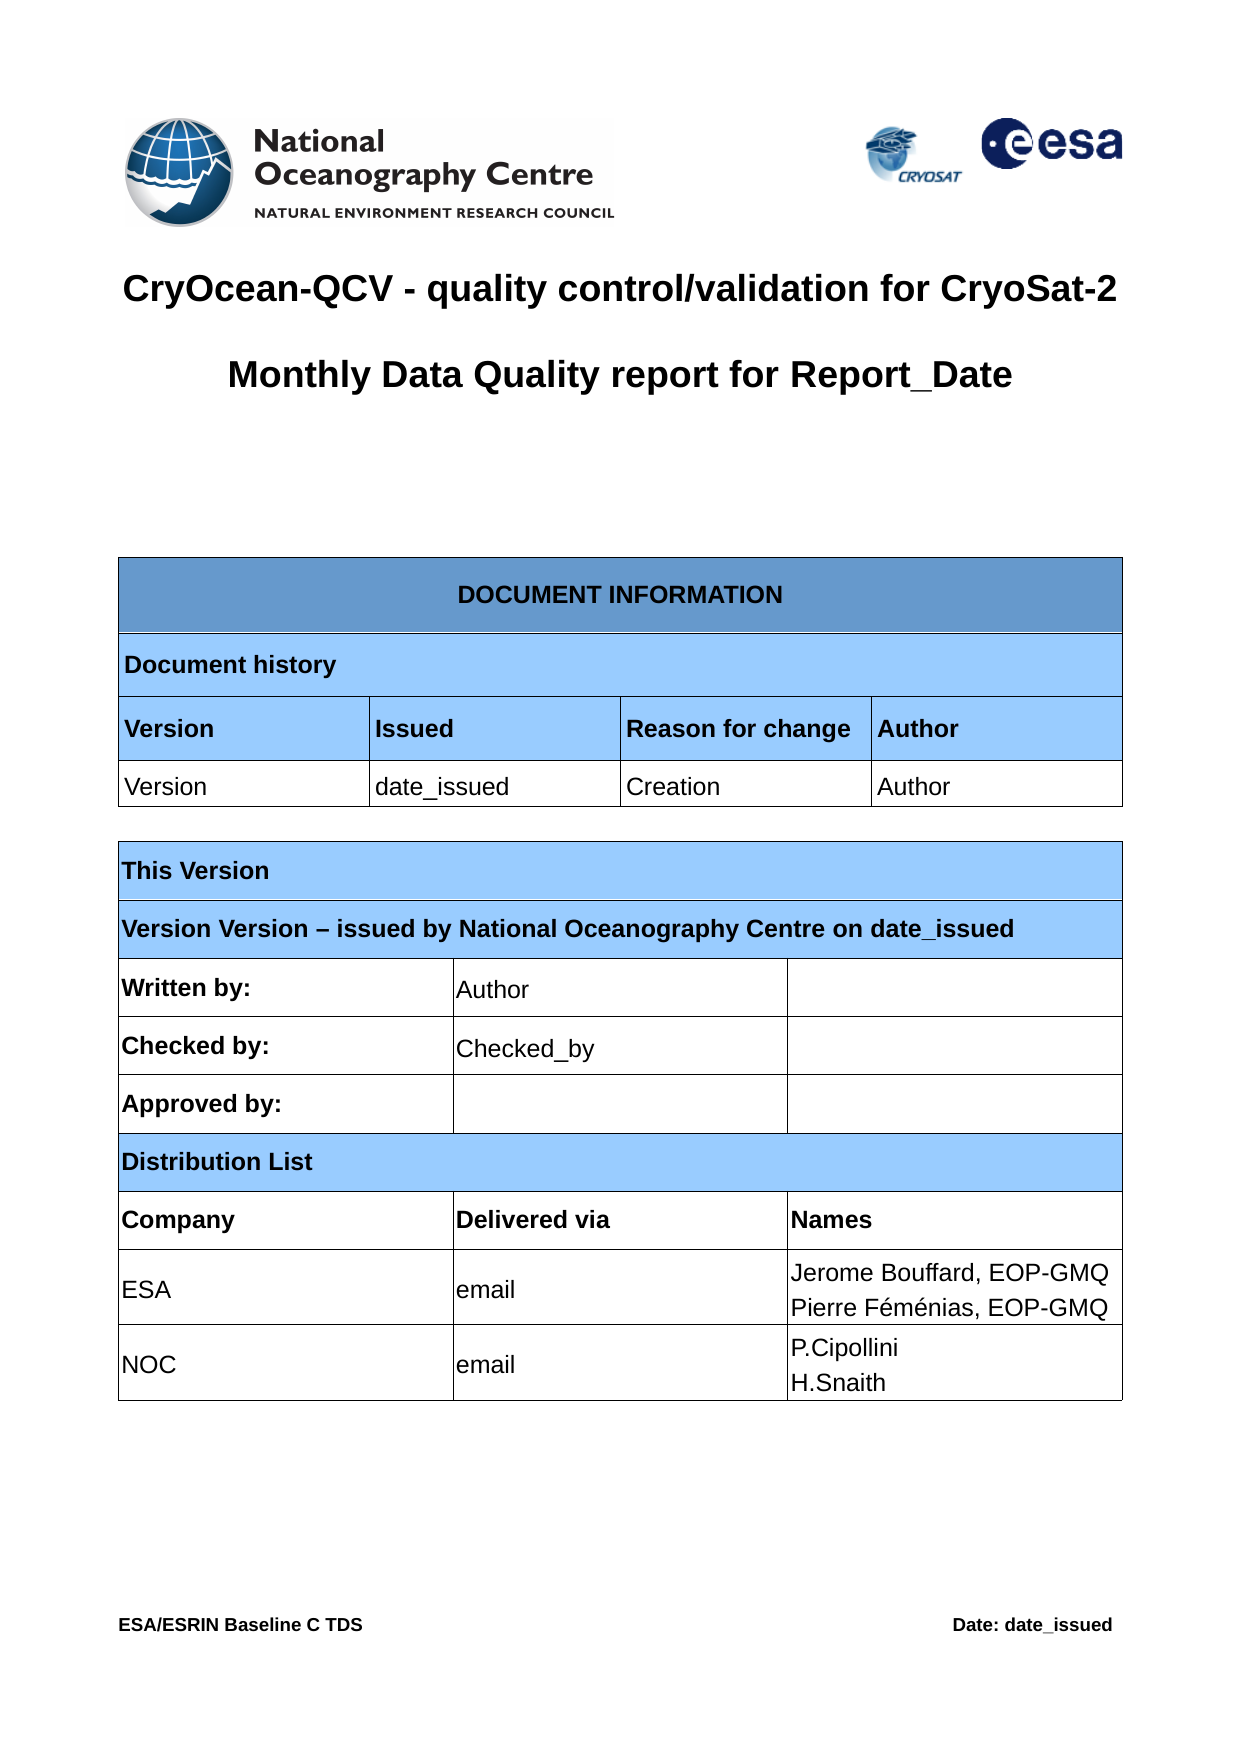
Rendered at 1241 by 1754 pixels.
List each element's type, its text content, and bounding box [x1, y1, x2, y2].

table_cell email [454, 1250, 787, 1324]
table_cell Delivered via [454, 1192, 787, 1249]
table_cell [788, 1075, 1122, 1132]
table_cell email [454, 1325, 787, 1399]
table_header DOCUMENT INFORMATION [119, 558, 1122, 632]
table_cell Version [119, 697, 369, 760]
table_header This Version [119, 842, 1122, 899]
table_cell ESA [119, 1250, 453, 1324]
table_cell Checked by: [119, 1017, 453, 1074]
picture [125, 118, 615, 227]
table_cell Version [119, 761, 369, 806]
table_cell Approved by: [119, 1075, 453, 1132]
table_cell [788, 959, 1122, 1016]
table_cell Written by: [119, 959, 453, 1016]
table_cell Distribution List [119, 1134, 1122, 1191]
title CryOcean-QCV - quality control/validation for CryoSat-2 Monthly Data Quality report for Report_Date [118, 266, 1122, 396]
table_cell Company [119, 1192, 453, 1249]
table_cell Document history [119, 634, 1122, 696]
table_cell Jerome Bouffard, EOP-GMQ Pierre Féménias, EOP-GMQ [788, 1250, 1122, 1324]
table_cell date_issued [370, 761, 620, 806]
table_cell [454, 1075, 787, 1132]
table_cell Issued [370, 697, 620, 760]
table_cell P.Cipollini H.Snaith [788, 1325, 1122, 1399]
table_cell Author [872, 697, 1122, 760]
table_cell Author [454, 959, 787, 1016]
table_cell Version Version – issued by National Oceanography Centre on date_issued [119, 901, 1122, 958]
table_cell Author [872, 761, 1122, 806]
table_cell [788, 1017, 1122, 1074]
table_cell Creation [621, 761, 871, 806]
picture [843, 118, 1123, 191]
table_cell Reason for change [621, 697, 871, 760]
table_cell NOC [119, 1325, 453, 1399]
table_cell Checked_by [454, 1017, 787, 1074]
table_cell Names [788, 1192, 1122, 1249]
